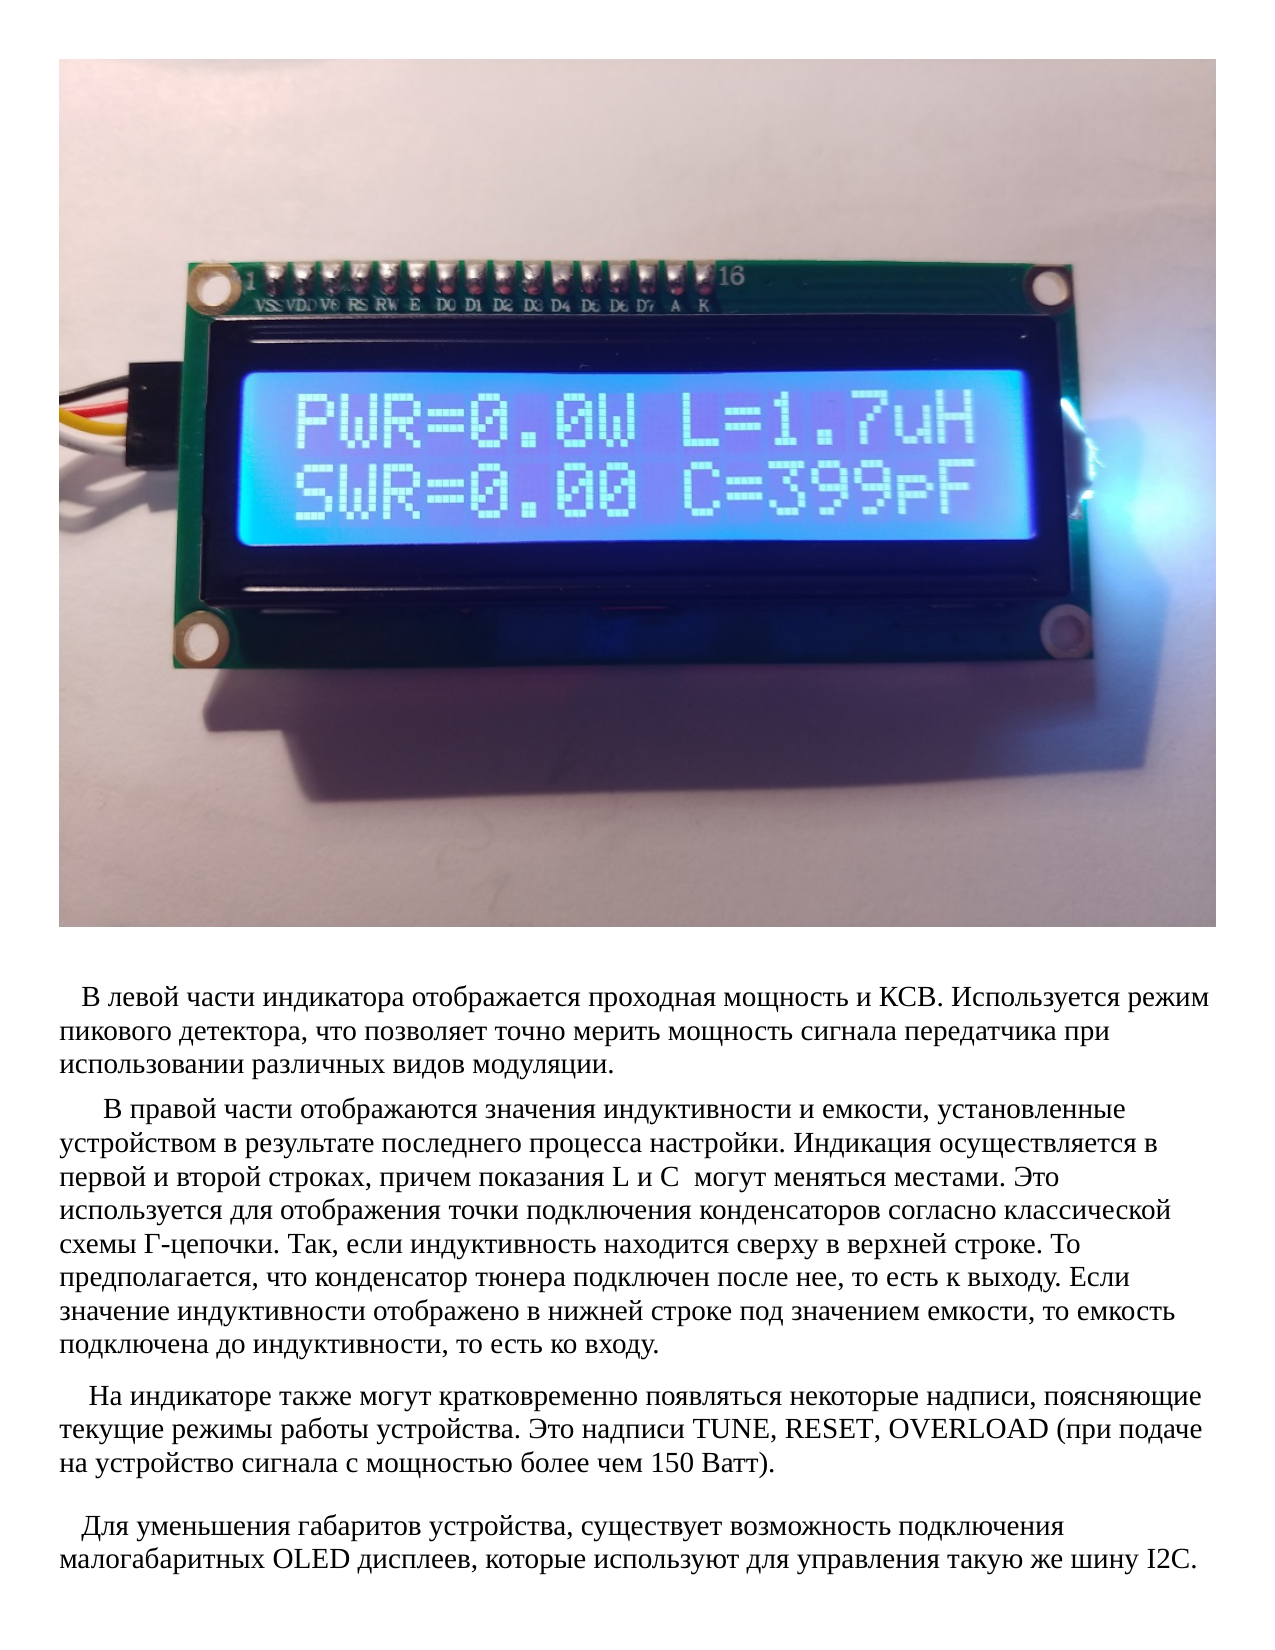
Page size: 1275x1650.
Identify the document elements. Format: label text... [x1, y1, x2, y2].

text В левой части индикатора отображается проходная мощность и КСВ. Используется режим пикового детектора, что позволяет точно мерить мощность сигнала передатчика при использовании различных видов модуляции. [59, 979, 1216, 1080]
text В правой части отображаются значения индуктивности и емкости, установленные устройством в результате последнего процесса настройки. Индикация осуществляется в первой и второй строках, причем показания L и C могут меняться местами. Это используется для отображения точки подключения конденсаторов согласно классической схемы Г-цепочки. Так, если индуктивность находится сверху в верхней строке. То предполагается, что конденсатор тюнера подключен после нее, то есть к выходу. Если значение индуктивности отображено в нижней строке под значением емкости, то емкость подключена до индуктивности, то есть ко входу. [59, 1092, 1216, 1360]
text Для уменьшения габаритов устройства, существует возможность подключения малогабаритных OLED дисплеев, которые используют для управления такую же шину I2C. [59, 1508, 1216, 1575]
text На индикаторе также могут кратковременно появляться некоторые надписи, поясняющие текущие режимы работы устройства. Это надписи TUNE, RESET, OVERLOAD (при подаче на устройство сигнала с мощностью более чем 150 Ватт). [59, 1378, 1216, 1478]
